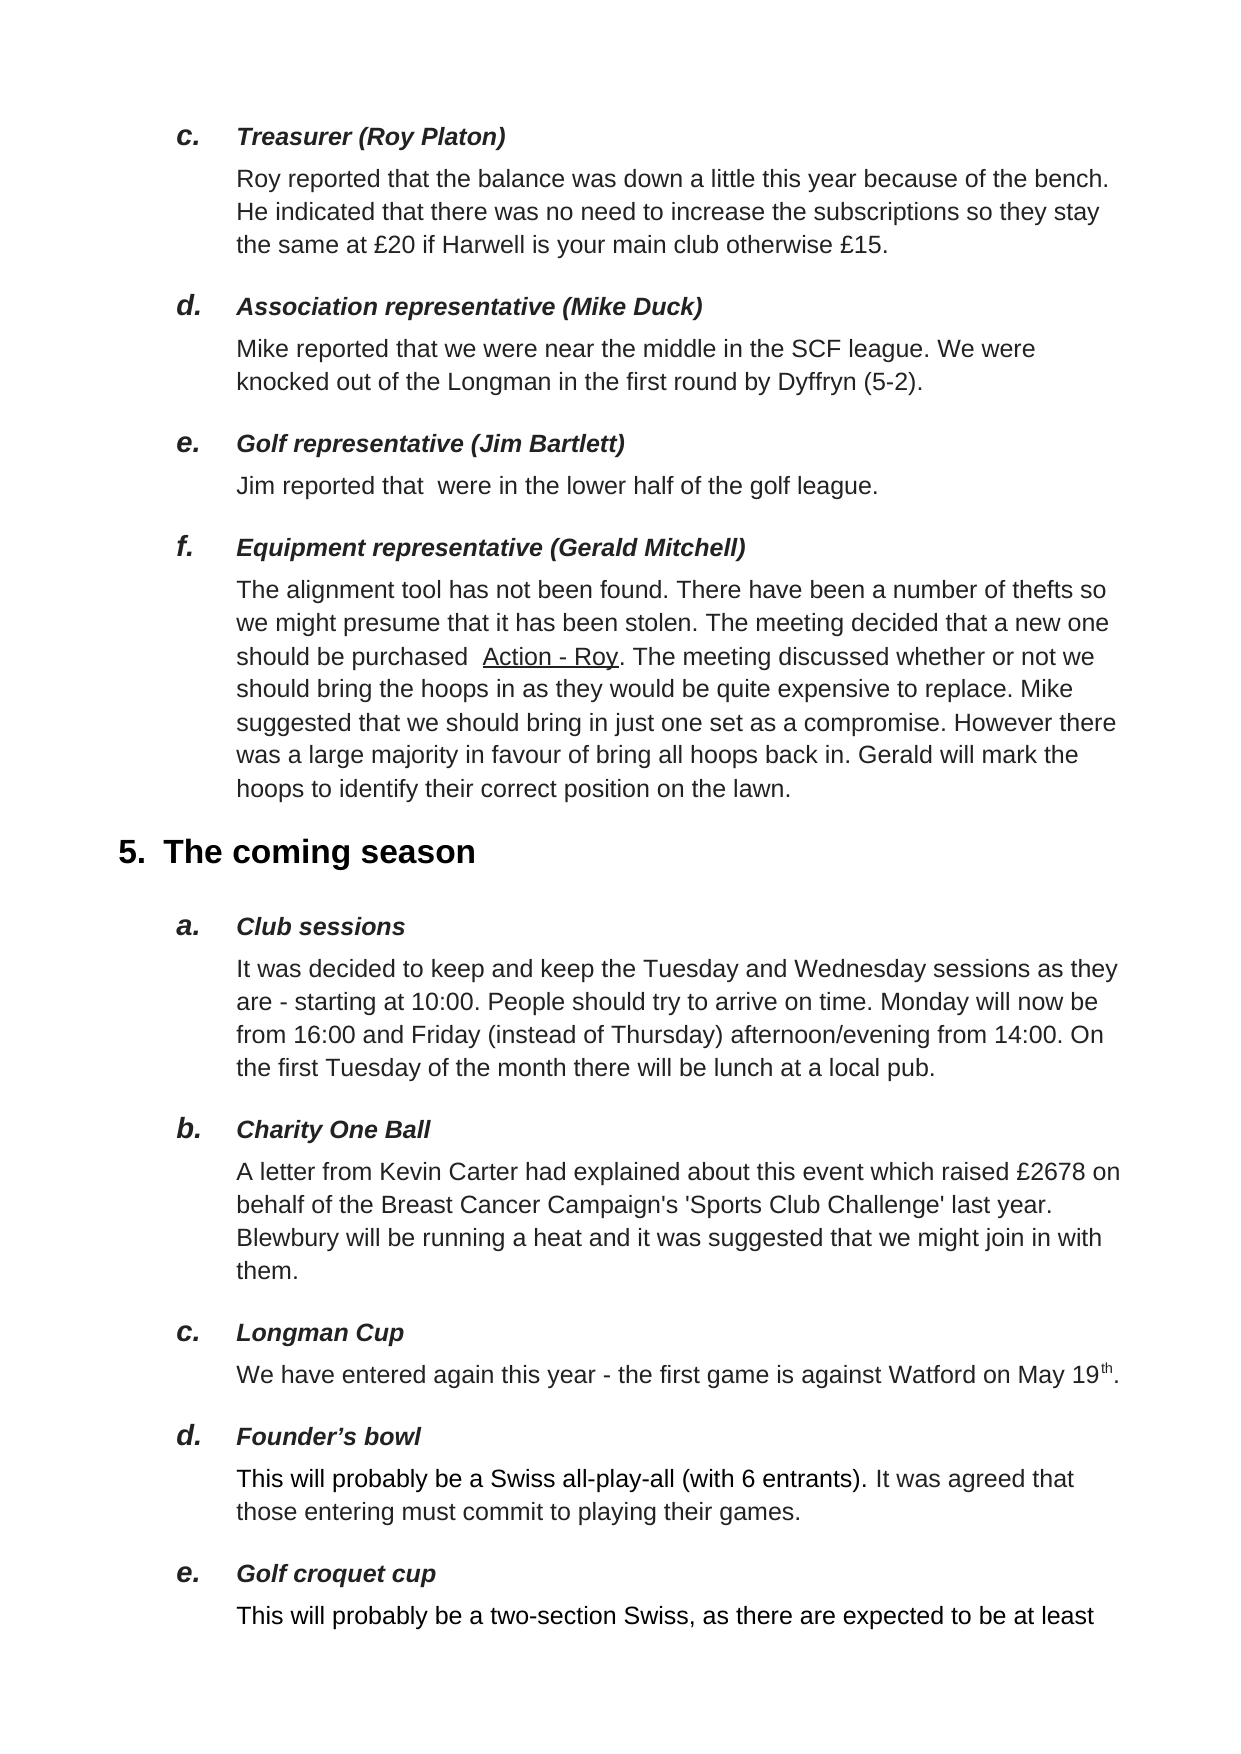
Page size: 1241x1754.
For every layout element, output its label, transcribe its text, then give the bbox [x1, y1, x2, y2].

subtitle e. Golf croquet cup [176, 1555, 1122, 1589]
subtitle 5. The coming season [118, 832, 1122, 870]
subtitle d. Association representative (Mike Duck) [176, 288, 1122, 322]
text A letter from Kevin Carter had explained about this event which raised £2678 on behalf of the Breast Cancer Campaign's 'Sports Club Challenge' last year. Blewbury will be running a heat and it was suggested that we might join in with them. [236, 1157, 1122, 1285]
subtitle e. Golf representative (Jim Bartlett) [176, 425, 1122, 459]
text The alignment tool has not been found. There have been a number of thefts so we might presume that it has been stolen. The meeting decided that a new one should be purchased Action - Roy. The meeting discussed whether or not we should bring the hoops in as they would be quite expensive to replace. Mike suggested that we should bring in just one set as a compromise. However there was a large majority in favour of bring all hoops back in. Gerald will mark the hoops to identify their correct position on the lawn. [236, 575, 1122, 802]
subtitle f. Equipment representative (Gerald Mitchell) [176, 529, 1122, 563]
subtitle d. Founder’s bowl [176, 1418, 1122, 1452]
text Roy reported that the balance was down a little this year because of the bench. He indicated that there was no need to increase the subscriptions so they stay the same at £20 if Harwell is your main club otherwise £15. [236, 164, 1122, 259]
subtitle b. Charity One Ball [176, 1111, 1122, 1144]
text We have entered again this year - the first game is against Watford on May 19th. [236, 1360, 1122, 1389]
text Jim reported that were in the lower half of the golf league. [236, 471, 1122, 500]
subtitle c. Treasurer (Roy Platon) [176, 118, 1122, 152]
subtitle a. Club sessions [176, 908, 1122, 941]
text This will probably be a two-section Swiss, as there are expected to be at least [236, 1601, 1122, 1630]
text Mike reported that we were near the middle in the SCF league. We were knocked out of the Longman in the first round by Dyffryn (5-2). [236, 334, 1122, 396]
text This will probably be a Swiss all-play-all (with 6 entrants). It was agreed that those entering must commit to playing their games. [236, 1464, 1122, 1526]
subtitle c. Longman Cup [176, 1314, 1122, 1347]
text It was decided to keep and keep the Tuesday and Wednesday sessions as they are - starting at 10:00. People should try to arrive on time. Monday will now be from 16:00 and Friday (instead of Thursday) afternoon/evening from 14:00. On the first Tuesday of the month there will be lunch at a local pub. [236, 954, 1122, 1082]
